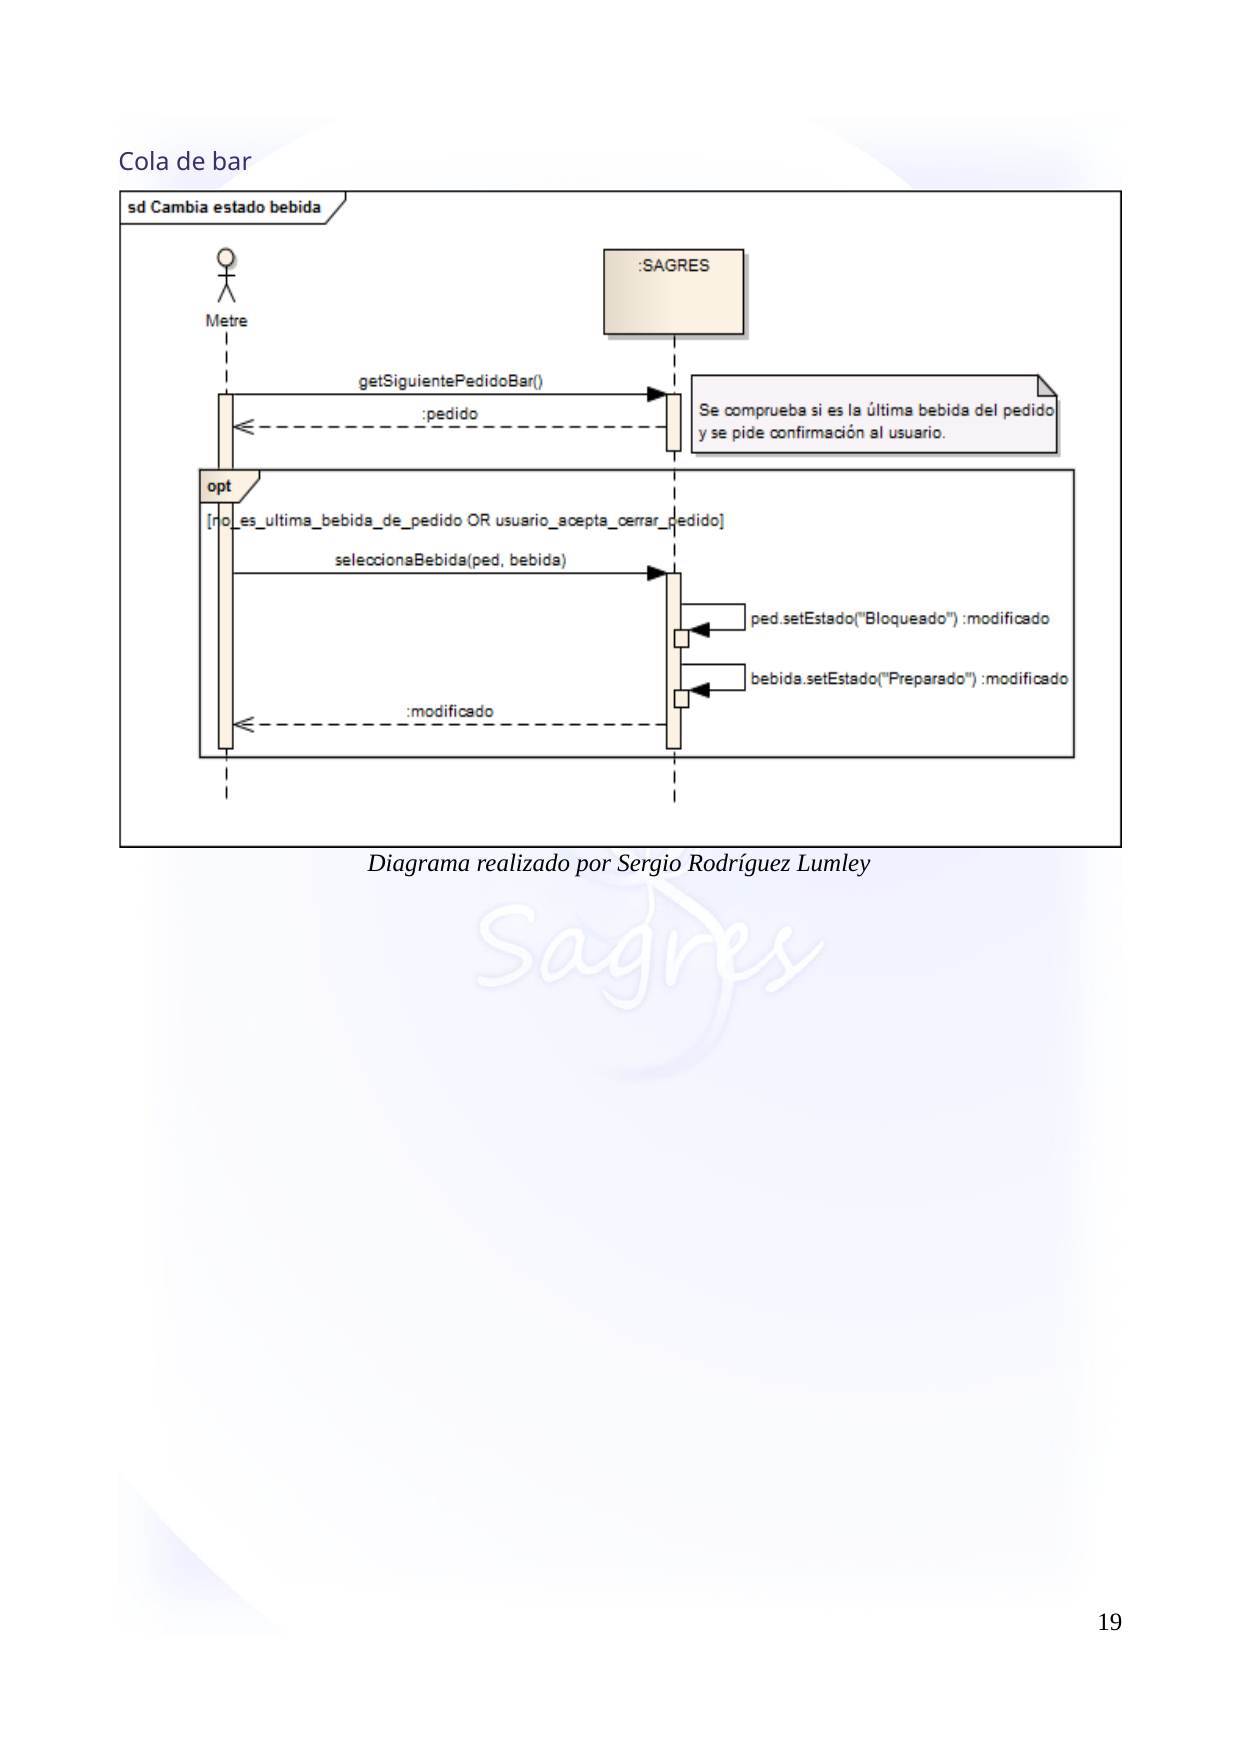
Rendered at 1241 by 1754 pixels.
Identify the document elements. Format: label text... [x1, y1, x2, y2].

picture [118, 118, 1122, 143]
picture [118, 177, 1122, 848]
text Diagrama realizado por Sergio Rodríguez Lumley [118, 848, 1122, 876]
subtitle Cola de bar [118, 143, 1122, 177]
picture [118, 876, 1122, 1636]
